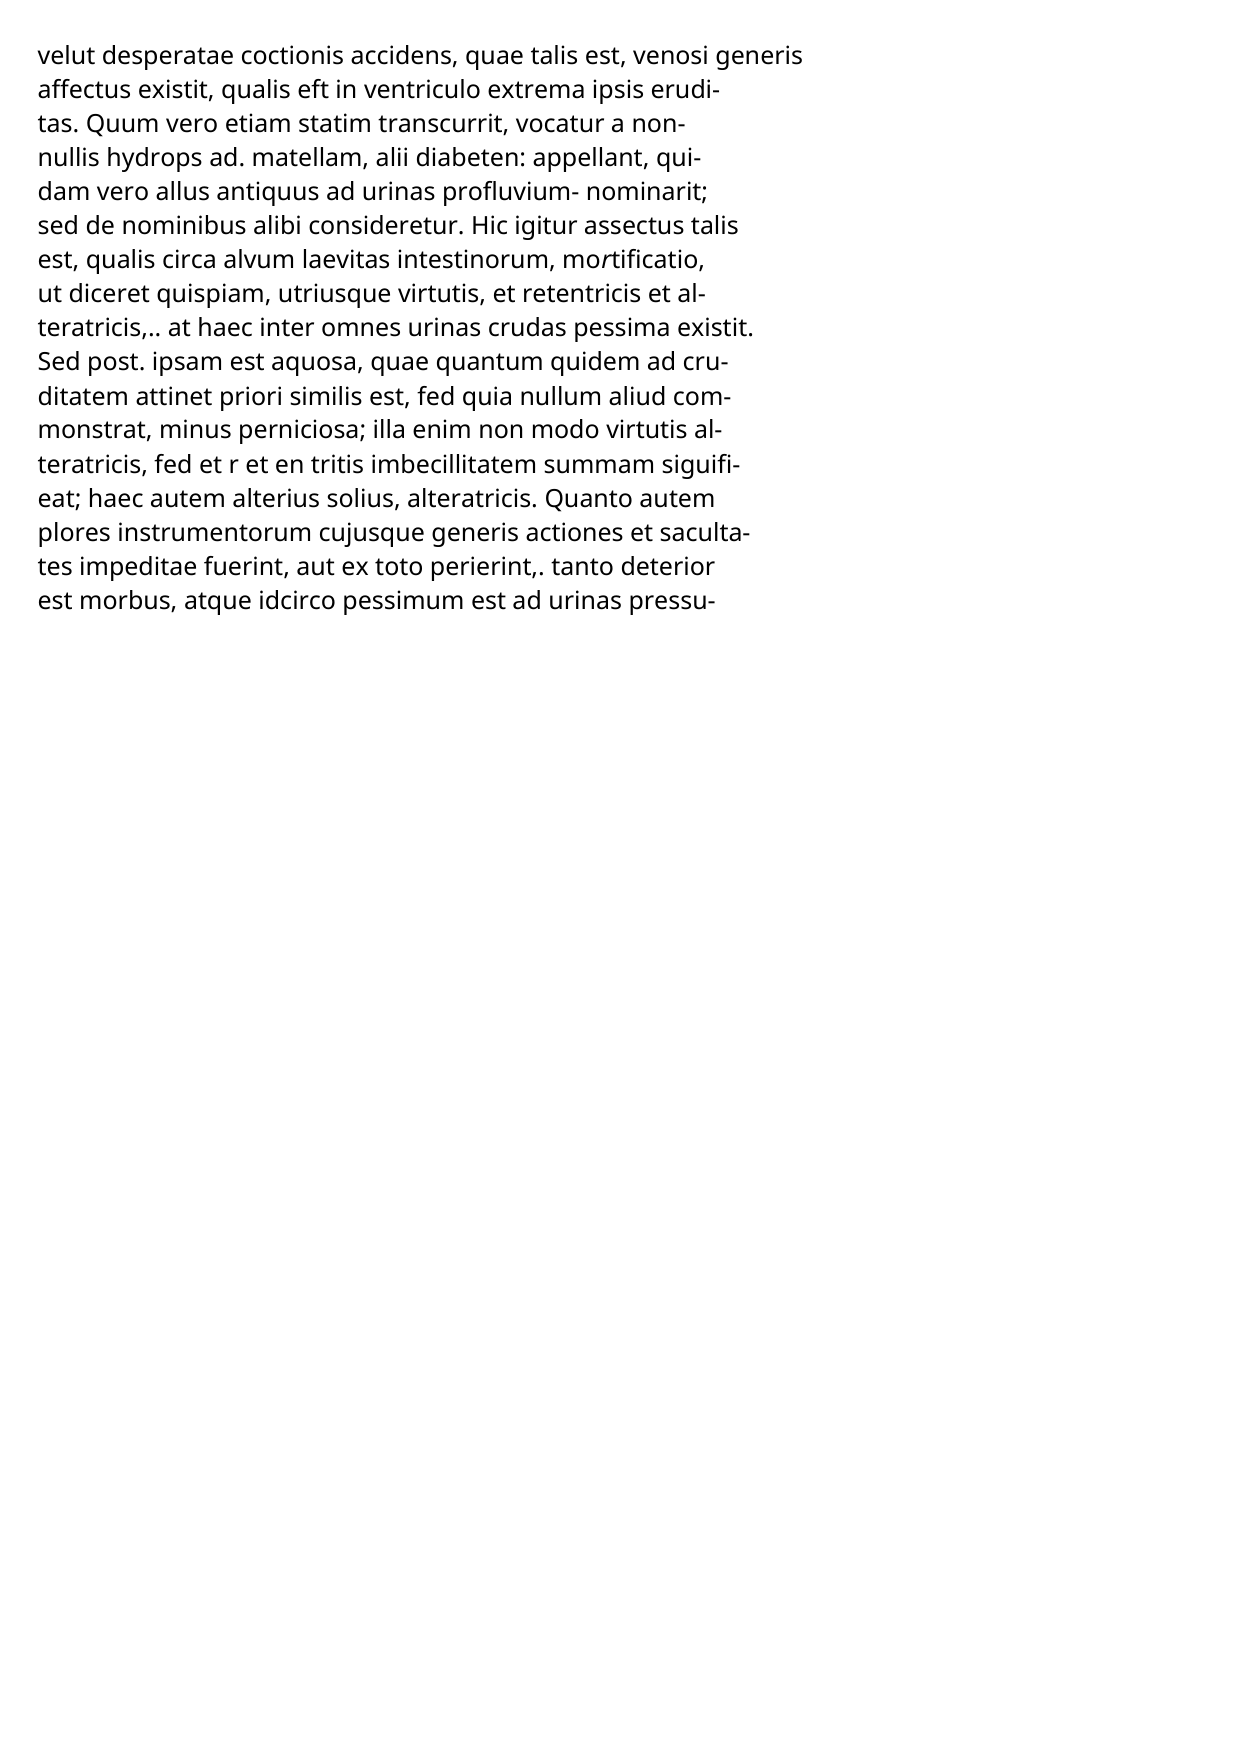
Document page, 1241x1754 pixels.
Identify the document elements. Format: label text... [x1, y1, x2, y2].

text velut desperatae coctionis accidens, quae talis est, venosi generis affectus existit, qualis eft in ventriculo extrema ipsis erudi- tas. Quum vero etiam statim transcurrit, vocatur a non- nullis hydrops ad. matellam, alii diabeten: appellant, qui- dam vero allus antiquus ad urinas profluvium- nominarit; sed de nominibus alibi consideretur. Hic igitur assectus talis est, qualis circa alvum laevitas intestinorum, mortificatio, ut diceret quispiam, utriusque virtutis, et retentricis et al- teratricis,.. at haec inter omnes urinas crudas pessima existit. Sed post. ipsam est aquosa, quae quantum quidem ad cru- ditatem attinet priori similis est, fed quia nullum aliud com- monstrat, minus perniciosa; illa enim non modo virtutis al- teratricis, fed et r et en tritis imbecillitatem summam siguifi- eat; haec autem alterius solius, alteratricis. Quanto autem plores instrumentorum cujusque generis actiones et saculta- tes impeditae fuerint, aut ex toto perierint,. tanto deterior est morbus, atque idcirco pessimum est ad urinas pressu- [37, 37, 1203, 617]
